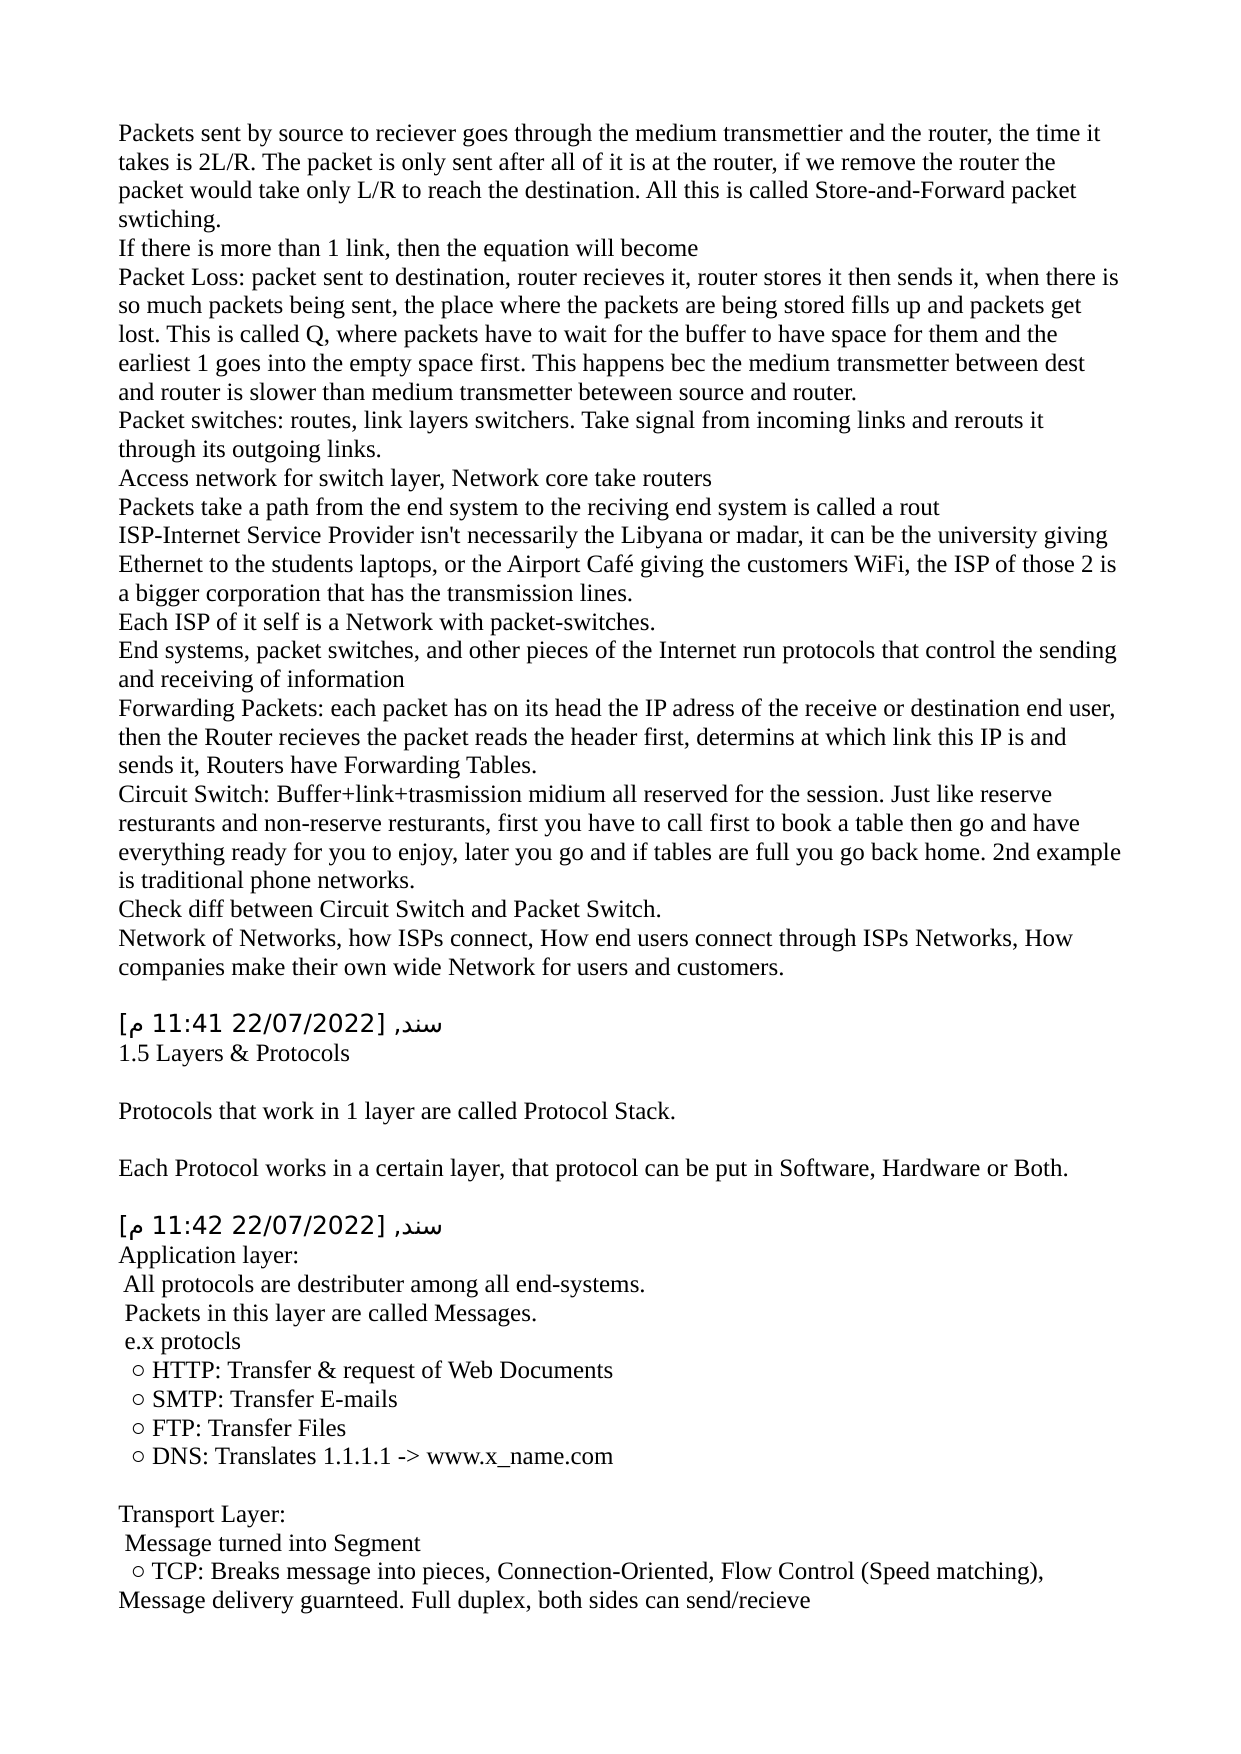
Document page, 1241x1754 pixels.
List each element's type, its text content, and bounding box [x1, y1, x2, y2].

text Packets in this layer are called Messages. [118, 1298, 1122, 1326]
text Packets take a path from the end system to the reciving end system is called a rout [118, 492, 1122, 521]
text سند, [22/07/2022 11:42 م] [118, 1211, 1122, 1240]
text Transport Layer: [118, 1499, 1122, 1528]
text Packet Loss: packet sent to destination, router recieves it, router stores it then sends it, when there is so much packets being sent, the place where the packets are being stored fills up and packets get lost. This is called Q, where packets have to wait for the buffer to have space for them and the earliest 1 goes into the empty space first. This happens bec the medium transmetter between dest and router is slower than medium transmetter beteween source and router. [118, 262, 1122, 406]
text Circuit Switch: Buffer+link+trasmission midium all reserved for the session. Just like reserve resturants and non-reserve resturants, first you have to call first to book a table then go and have everything ready for you to enjoy, later you go and if tables are full you go back home. 2nd example is traditional phone networks. [118, 779, 1122, 894]
text ○ DNS: Translates 1.1.1.1 -> www.x_name.com [118, 1441, 1122, 1470]
text ○ SMTP: Transfer E-mails [118, 1384, 1122, 1413]
text Forwarding Packets: each packet has on its head the IP adress of the receive or destination end user, then the Router recieves the packet reads the header first, determins at which link this IP is and sends it, Routers have Forwarding Tables. [118, 693, 1122, 779]
text ○ TCP: Breaks message into pieces, Connection-Oriented, Flow Control (Speed matching), Message delivery guarnteed. Full duplex, both sides can send/recieve [118, 1556, 1122, 1614]
text Packets sent by source to reciever goes through the medium transmettier and the router, the time it takes is 2L/R. The packet is only sent after all of it is at the router, if we remove the router the packet would take only L/R to reach the destination. All this is called Store-and-Forward packet swtiching. [118, 118, 1122, 233]
text Access network for switch layer, Network core take routers [118, 463, 1122, 492]
text Each ISP of it self is a Network with packet-switches. [118, 607, 1122, 636]
text ○ HTTP: Transfer & request of Web Documents [118, 1355, 1122, 1384]
text If there is more than 1 link, then the equation will become [118, 233, 1122, 262]
text Message turned into Segment [118, 1528, 1122, 1556]
text Network of Networks, how ISPs connect, How end users connect through ISPs Networks, How companies make their own wide Network for users and customers. [118, 923, 1122, 981]
text سند, [22/07/2022 11:41 م] [118, 1009, 1122, 1038]
text Protocols that work in 1 layer are called Protocol Stack. [118, 1096, 1122, 1125]
text e.x protocls [118, 1326, 1122, 1355]
text 1.5 Layers & Protocols [118, 1038, 1122, 1067]
text Check diff between Circuit Switch and Packet Switch. [118, 894, 1122, 923]
text All protocols are destributer among all end-systems. [118, 1269, 1122, 1298]
text End systems, packet switches, and other pieces of the Internet run protocols that control the sending and receiving of information [118, 636, 1122, 693]
text Each Protocol works in a certain layer, that protocol can be put in Software, Hardware or Both. [118, 1153, 1122, 1182]
text Application layer: [118, 1240, 1122, 1269]
text ISP-Internet Service Provider isn't necessarily the Libyana or madar, it can be the university giving Ethernet to the students laptops, or the Airport Café giving the customers WiFi, the ISP of those 2 is a bigger corporation that has the transmission lines. [118, 521, 1122, 607]
text Packet switches: routes, link layers switchers. Take signal from incoming links and rerouts it through its outgoing links. [118, 406, 1122, 463]
text ○ FTP: Transfer Files [118, 1413, 1122, 1441]
